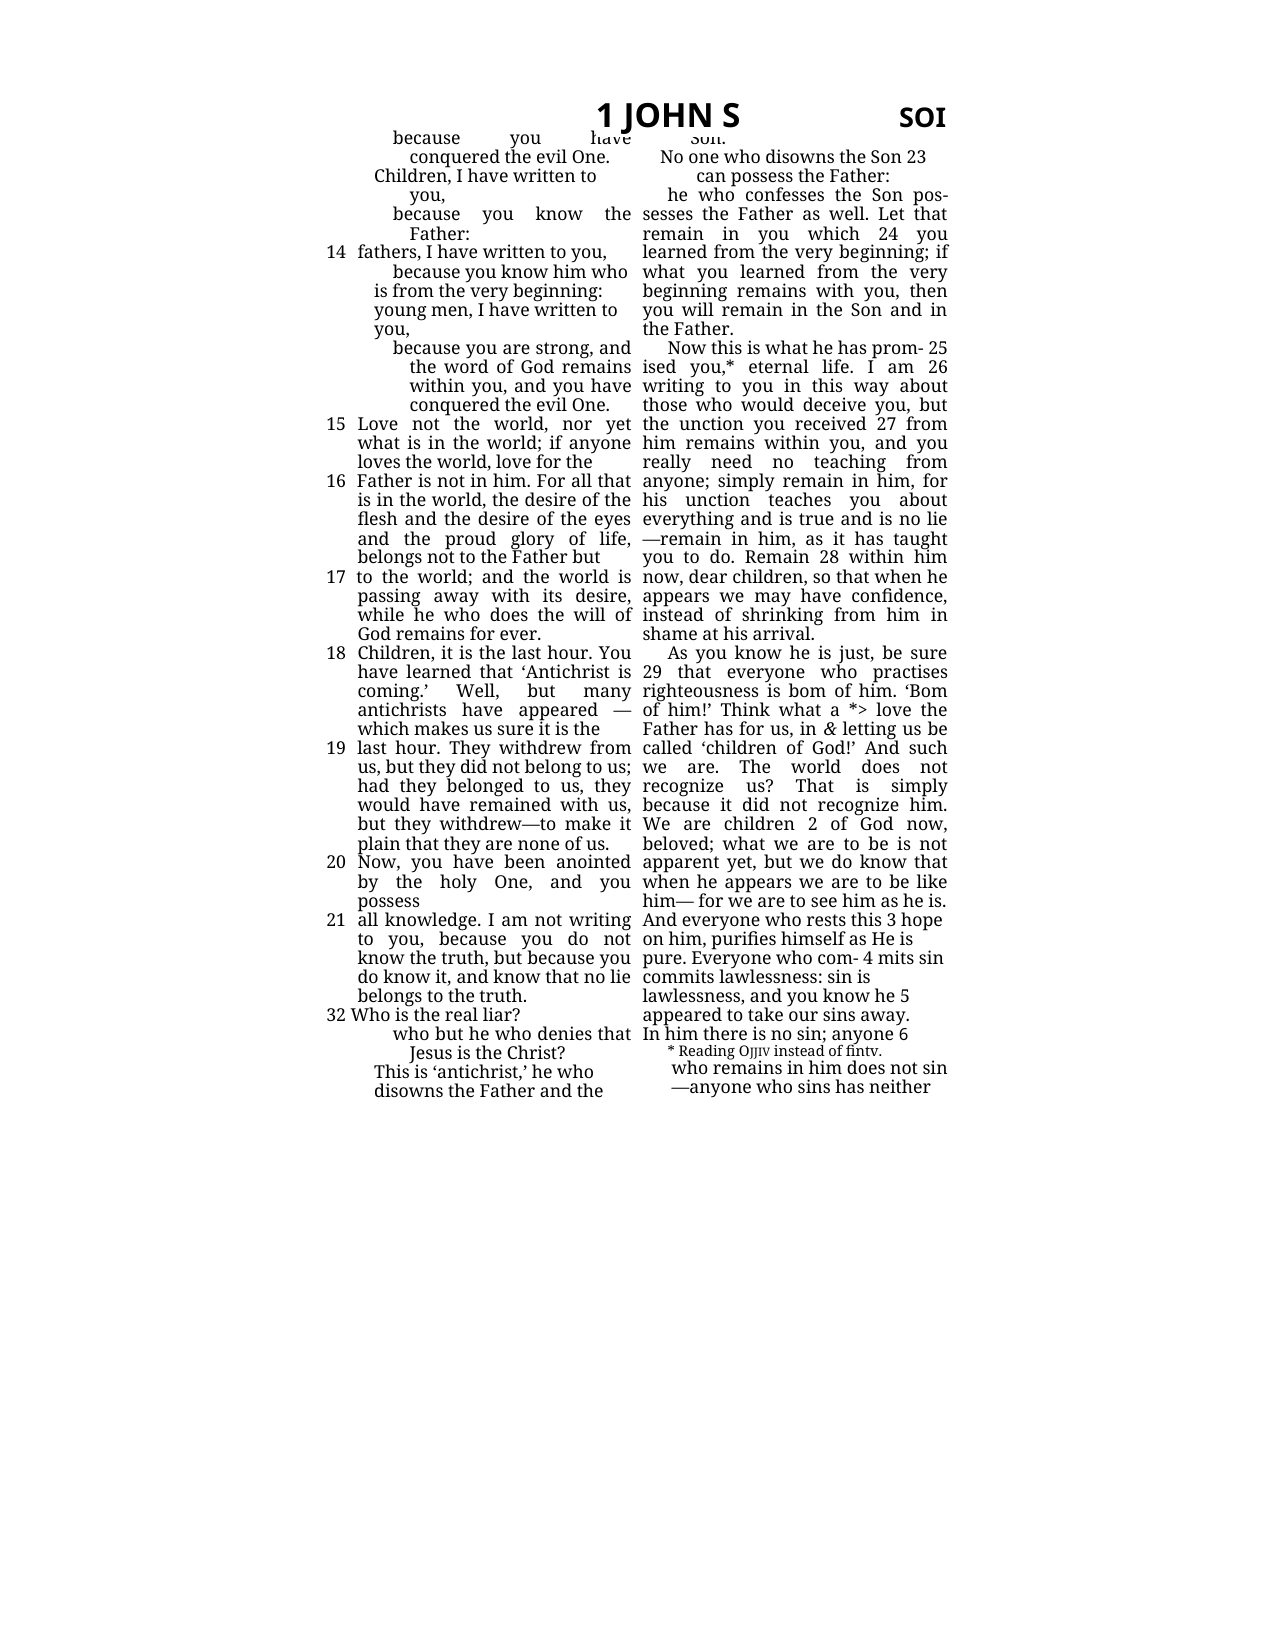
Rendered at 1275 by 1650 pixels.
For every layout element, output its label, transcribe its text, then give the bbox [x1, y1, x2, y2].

text Son. [690, 129, 948, 148]
list all knowledge. I am not writing to you, because you do not know the truth, but because you do know it, and know that no lie belongs to the truth. [326, 911, 632, 1006]
text because you know the Father: [393, 206, 632, 244]
text This is ‘antichrist,’ he who disowns the Father and the [374, 1063, 632, 1102]
text because you have conquered the evil One. [393, 129, 632, 167]
text As you know he is just, be sure 29 that everyone who practises righteousness is bom of him. ‘Bom of him!’ Think what a *> love the Father has for us, in & letting us be called ‘children of God!’ And such we are. The world does not recognize us? That is simply because it did not recognize him. We are children 2 of God now, beloved; what we are to be is not apparent yet, but we do know that when he appears we are to be like him— for we are to see him as he is. [642, 644, 948, 911]
text who but he who denies that Jesus is the Christ? [393, 1025, 632, 1063]
text he who confesses the Son pos­sesses the Father as well. Let that remain in you which 24 you learned from the very be­ginning; if what you learned from the very beginning remains with you, then you will remain in the Son and in the Father. [642, 187, 948, 339]
list last hour. They withdrew from us, but they did not belong to us; had they belonged to us, they would have remained with us, but they withdrew—to make it plain that they are none of us. [326, 739, 632, 854]
list Now, you have been anointed by the holy One, and you possess [326, 854, 632, 911]
list Father is not in him. For all that is in the world, the desire of the flesh and the desire of the eyes and the proud glory of life, belongs not to the Father but [326, 472, 632, 568]
text Children, I have written to you, [374, 167, 632, 206]
text Now this is what he has prom- 25 ised you,* eternal life. I am 26 writing to you in this way about those who would deceive you, but the unction you received 27 from him remains within you, and you really need no teaching from anyone; simply remain in him, for his unction teaches you about everything and is true and is no lie—remain in him, as it has taught you to do. Remain 28 within him now, dear children, so that when he appears we may have confidence, instead of shrinking from him in shame at his arrival. [642, 339, 948, 644]
text who remains in him does not sin—anyone who sins has neither [671, 1059, 948, 1097]
list to the world; and the world is passing away with its desire, while he who does the will of God remains for ever. [326, 568, 632, 644]
list fathers, I have written to you, [326, 244, 632, 263]
text And everyone who rests this 3 hope on him, purifies himself as He is pure. Everyone who com- 4 mits sin commits lawlessness: sin is lawlessness, and you know he 5 appeared to take our sins away. [642, 911, 948, 1025]
text * Reading Ojjiv instead of fintv. [667, 1044, 948, 1059]
text In him there is no sin; anyone 6 [642, 1025, 948, 1044]
text because you are strong, and the word of God remains within you, and you have conquered the evil One. [393, 339, 632, 415]
list Children, it is the last hour. You have learned that ‘Anti­christ is coming.’ Well, but many antichrists have appeared —which makes us sure it is the [326, 644, 632, 739]
list Love not the world, nor yet what is in the world; if anyone loves the world, love for the [326, 415, 632, 472]
text 32 Who is the real liar? [326, 1006, 632, 1025]
text No one who disowns the Son 23 can possess the Father: [642, 148, 944, 187]
text because you know him who is from the very beginning: young men, I have written to you, [374, 263, 632, 339]
